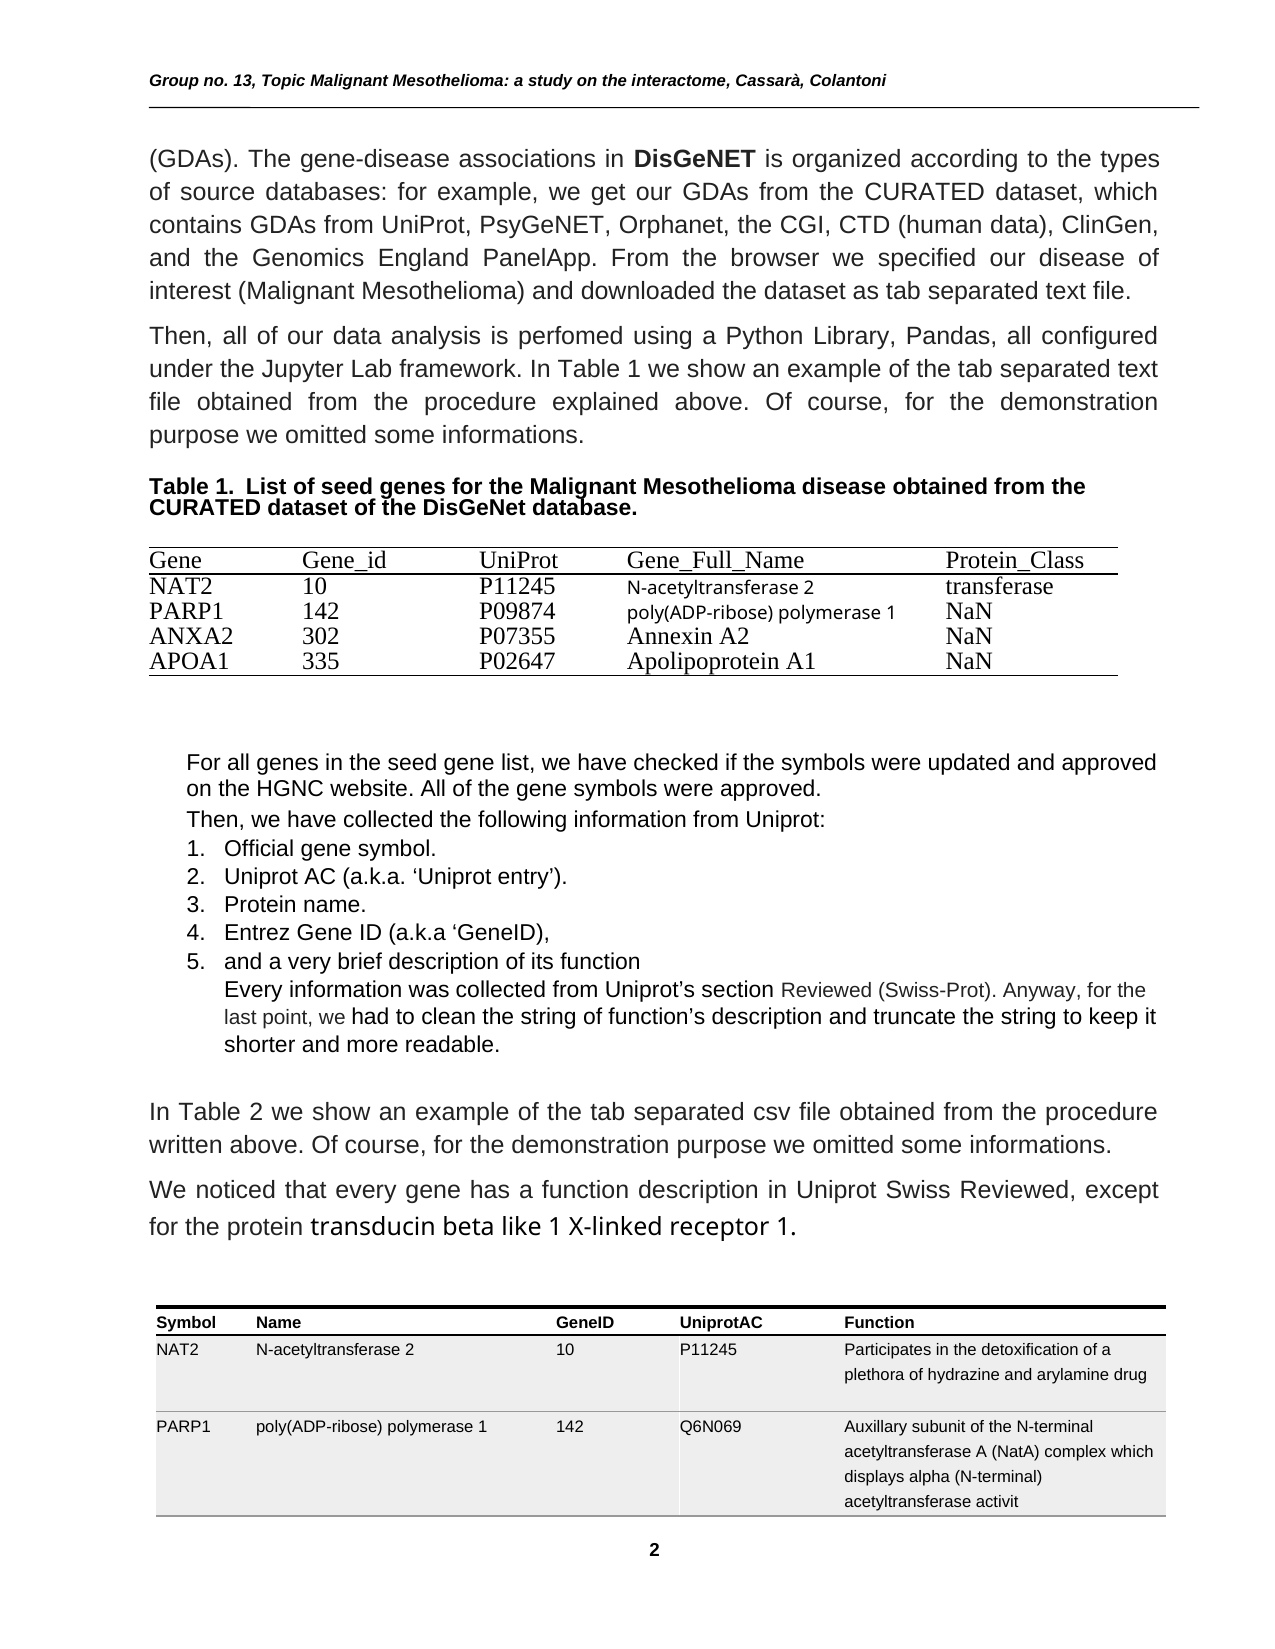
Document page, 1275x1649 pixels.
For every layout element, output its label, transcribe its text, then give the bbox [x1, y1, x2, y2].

table_header Protein_Class [945, 548, 1118, 573]
table_cell Q6N069 [680, 1412, 844, 1515]
table_cell 302 [302, 625, 479, 650]
list Protein name. [186, 891, 1160, 917]
table_cell poly(ADP-ribose) polymerase 1 [627, 600, 945, 625]
table_cell P09874 [479, 600, 627, 625]
table_cell P11245 [479, 575, 627, 600]
table_header Function [844, 1309, 1166, 1334]
list and a very brief description of its function [186, 948, 1160, 974]
table_cell NAT2 [149, 575, 302, 600]
table_cell P11245 [680, 1336, 844, 1411]
text For all genes in the seed gene list, we have checked if the symbols were updated and approved on the HGNC website. All of the gene symbols were approved. [186, 748, 1160, 801]
table_cell Auxillary subunit of the N-terminal acetyltransferase A (NatA) complex which displays alpha (N-terminal) acetyltransferase activit [844, 1412, 1166, 1515]
table_cell N-acetyltransferase 2 [627, 575, 945, 600]
table_cell Participates in the detoxification of a plethora of hydrazine and arylamine drug [844, 1336, 1166, 1411]
table_cell NAT2 [156, 1336, 256, 1411]
list Official gene symbol. [186, 835, 1160, 861]
text Then, all of our data analysis is perfomed using a Python Library, Pandas, all configured under the Jupyter Lab framework. In Table 1 we show an example of the tab separated text file obtained from the procedure explained above. Of course, for the demonstration purpose we omitted some informations. [149, 321, 1160, 449]
text (GDAs). The gene-disease associations in DisGeNET is organized according to the types of source databases: for example, we get our GDAs from the CURATED dataset, which contains GDAs from UniProt, PsyGeNET, Orphanet, the CGI, CTD (human data), ClinGen, and the Genomics England PanelApp. From the browser we specified our disease of interest (Malignant Mesothelioma) and downloaded the dataset as tab separated text file. [149, 144, 1160, 305]
text In Table 2 we show an example of the tab separated csv file obtained from the procedure written above. Of course, for the demonstration purpose we omitted some informations. [149, 1097, 1160, 1159]
table_cell PARP1 [156, 1412, 256, 1515]
text Every information was collected from Uniprot’s section Reviewed (Swiss-Prot). Anyway, for the last point, we had to clean the string of function’s description and truncate the string to keep it shorter and more readable. [224, 976, 1160, 1057]
table_cell 142 [302, 600, 479, 625]
table_header UniprotAC [680, 1309, 844, 1334]
table_cell NaN [945, 650, 1118, 675]
table_cell 10 [556, 1336, 679, 1411]
text Then, we have collected the following information from Uniprot: [186, 806, 1160, 833]
table_cell Apolipoprotein A1 [627, 650, 945, 675]
table_cell P02647 [479, 650, 627, 675]
table_cell transferase [945, 575, 1118, 600]
table_cell Annexin A2 [627, 625, 945, 650]
table_header Symbol [156, 1309, 256, 1334]
table_cell NaN [945, 600, 1118, 625]
table_header Gene_id [302, 548, 479, 573]
text Table 1. List of seed genes for the Malignant Mesothelioma disease obtained from the CURATED dataset of the DisGeNet database. [149, 478, 1160, 519]
table_header Name [256, 1309, 556, 1334]
table_cell 10 [302, 575, 479, 600]
table_header Gene_Full_Name [627, 548, 945, 573]
table_cell ANXA2 [149, 625, 302, 650]
table_cell poly(ADP-ribose) polymerase 1 [256, 1412, 556, 1515]
table_cell NaN [945, 625, 1118, 650]
table_cell APOA1 [149, 650, 302, 675]
table_header UniProt [479, 548, 627, 573]
list Uniprot AC (a.k.a. ‘Uniprot entry’). [186, 863, 1160, 889]
table_cell P07355 [479, 625, 627, 650]
list Entrez Gene ID (a.k.a ‘GeneID), [186, 919, 1160, 946]
table_cell N-acetyltransferase 2 [256, 1336, 556, 1411]
table_cell 335 [302, 650, 479, 675]
table_header GeneID [556, 1309, 679, 1334]
table_cell PARP1 [149, 600, 302, 625]
table_header Gene [149, 548, 302, 573]
text We noticed that every gene has a function description in Uniprot Swiss Reviewed, except for the protein transducin beta like 1 X-linked receptor 1. [149, 1175, 1160, 1243]
table_cell 142 [556, 1412, 679, 1515]
